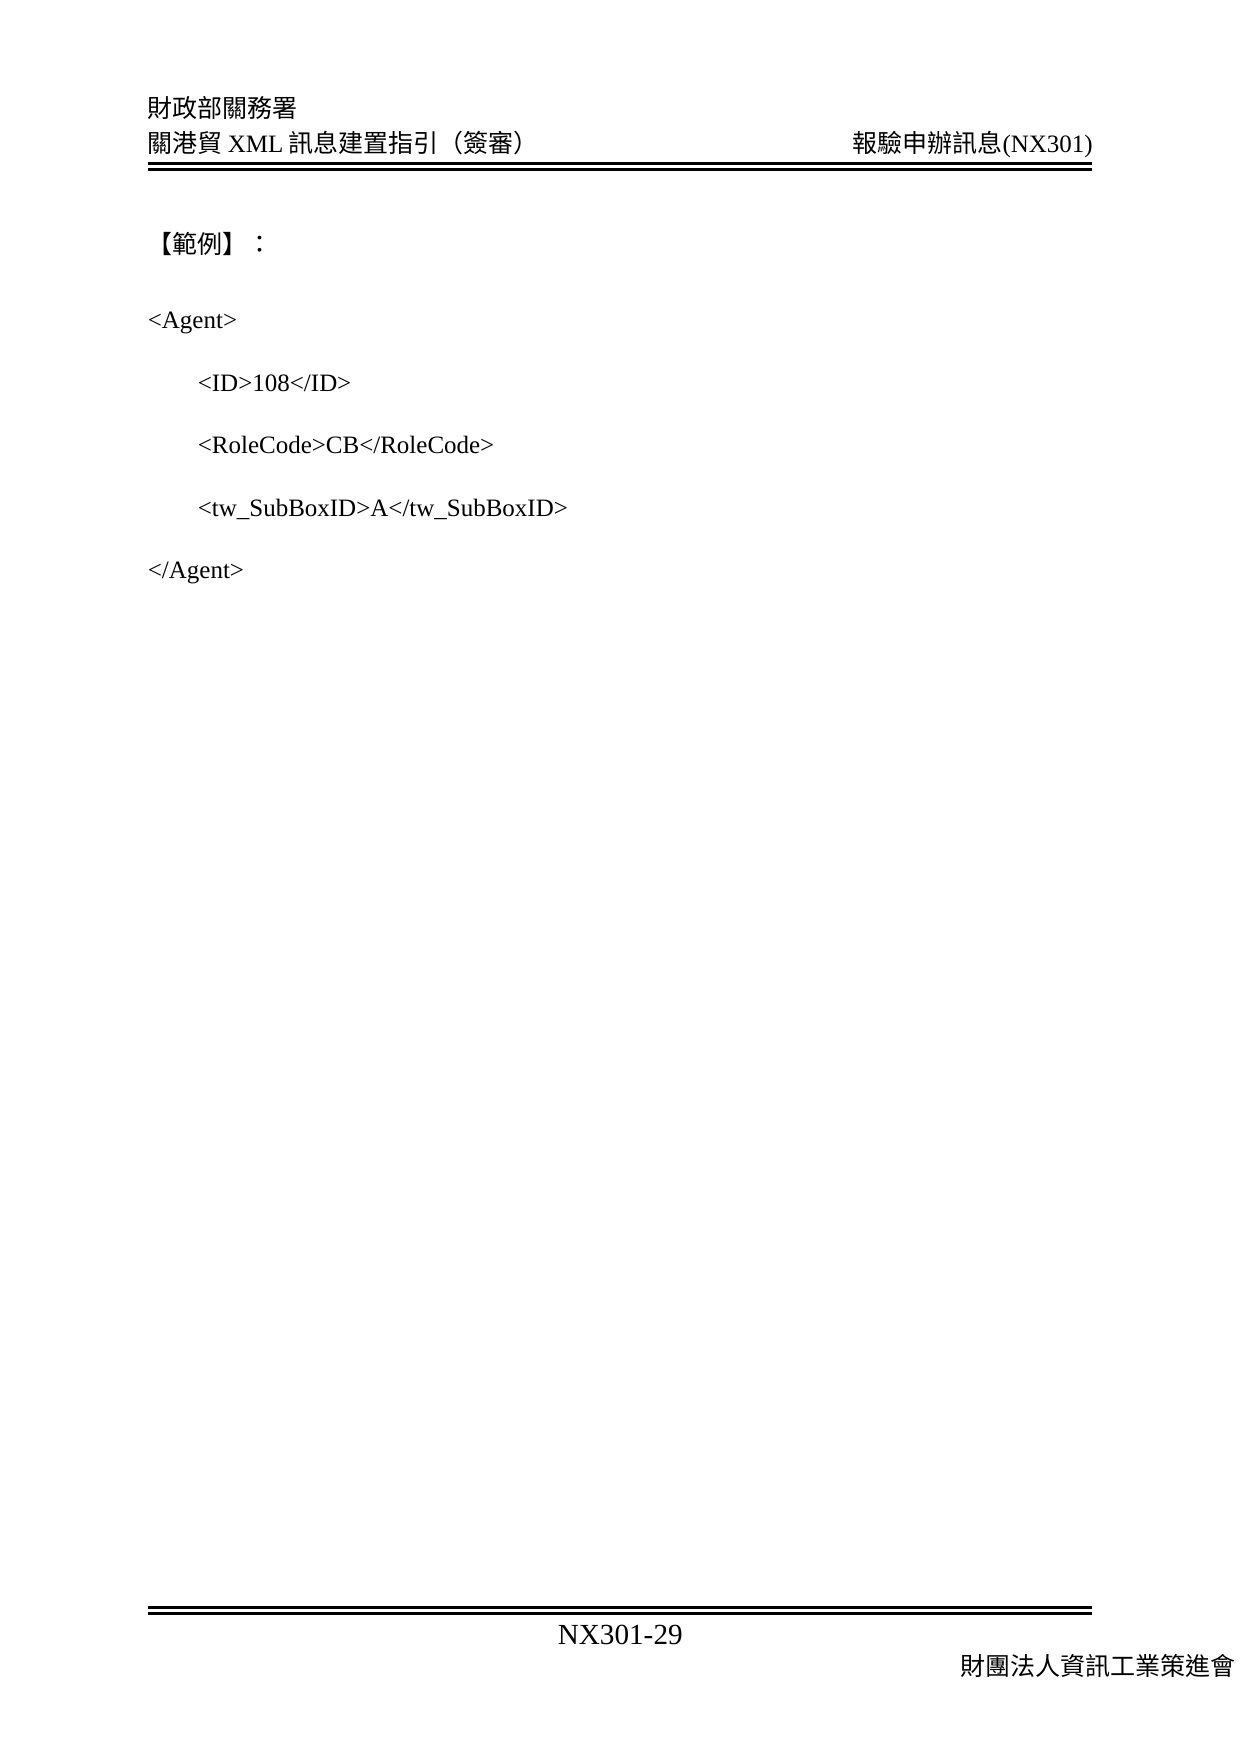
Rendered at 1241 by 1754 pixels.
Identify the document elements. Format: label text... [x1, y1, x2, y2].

subtitle <Agent> [148, 278, 1092, 340]
text 【範例】： [148, 201, 1092, 263]
text <tw_SubBoxID>A</tw_SubBoxID> [148, 465, 1092, 528]
text <ID>108</ID> [148, 340, 1092, 403]
text </Agent> [148, 528, 1092, 590]
text <RoleCode>CB</RoleCode> [148, 403, 1092, 465]
